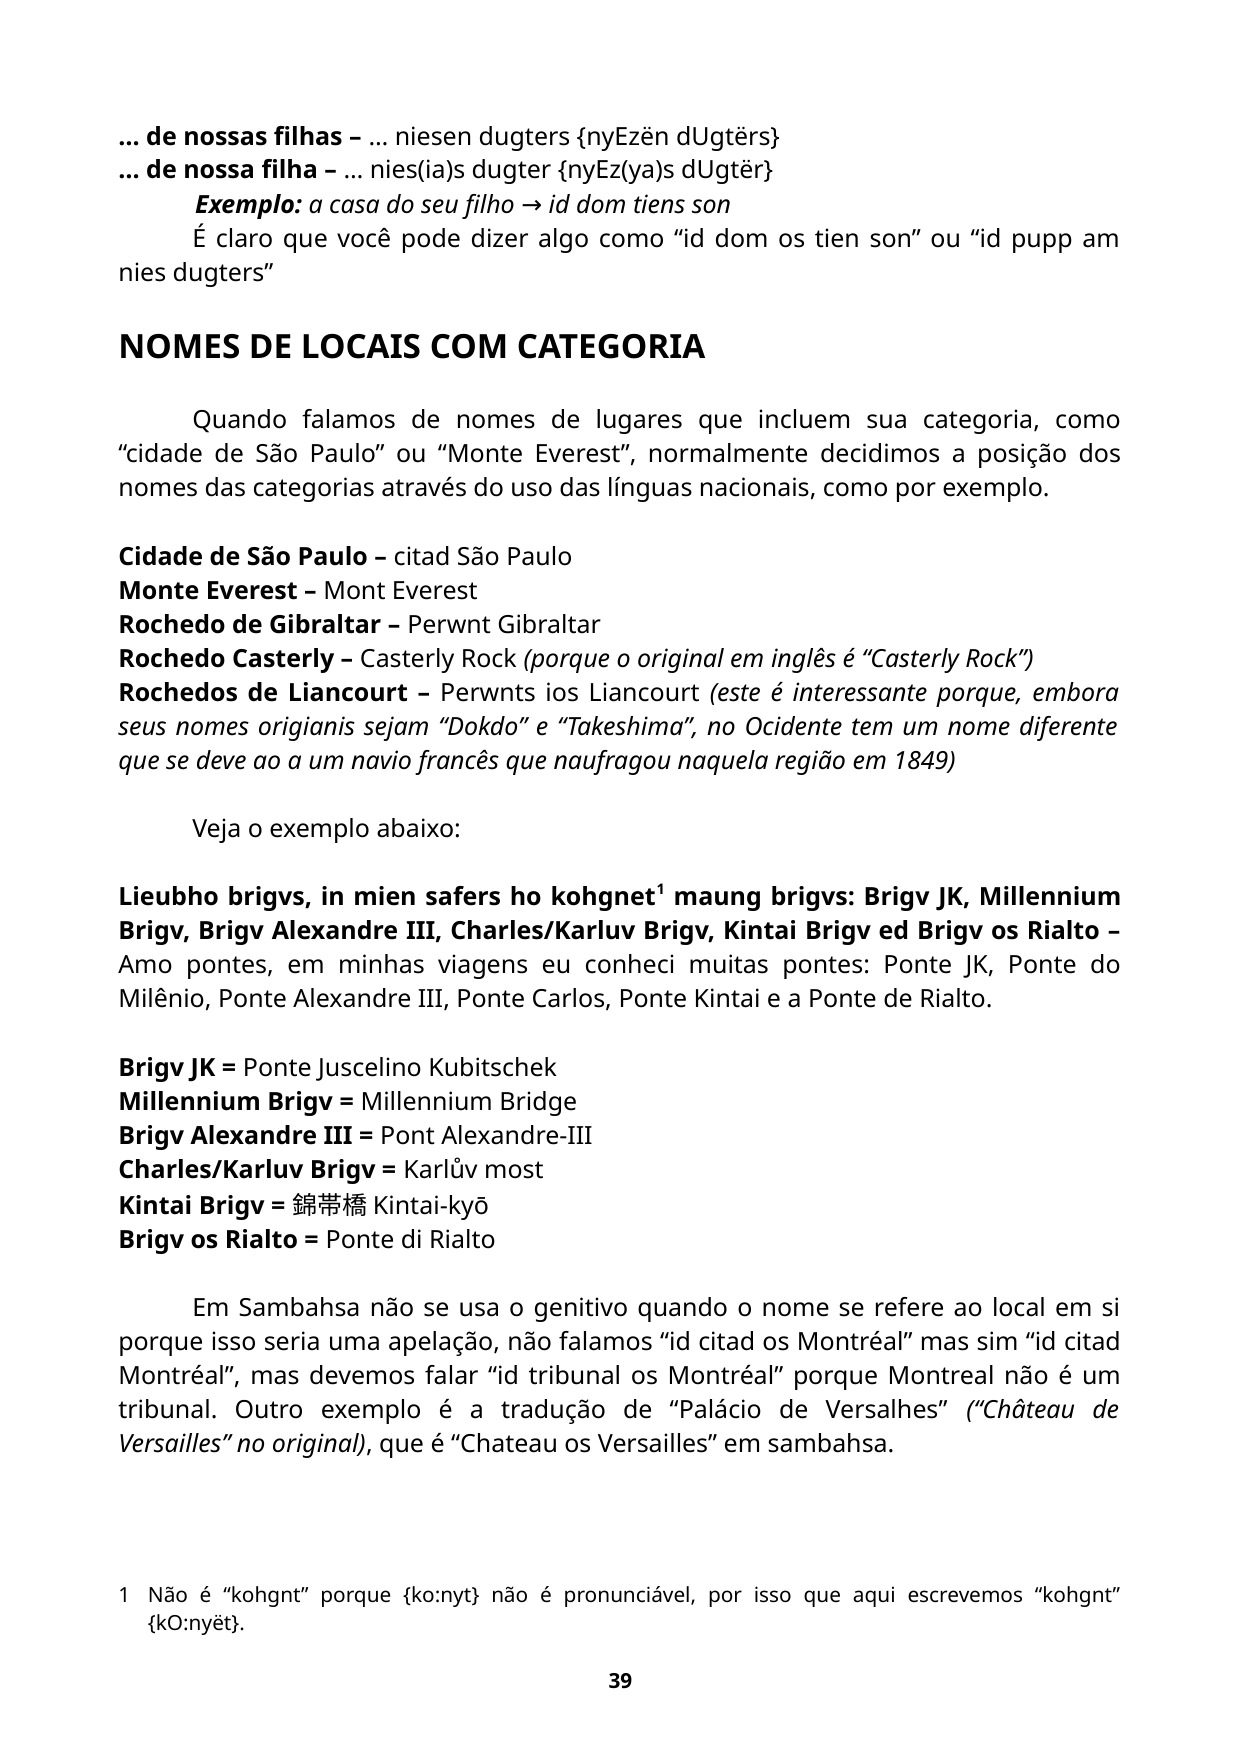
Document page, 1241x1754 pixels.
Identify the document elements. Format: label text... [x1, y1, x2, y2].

text Monte Everest – Mont Everest [118, 572, 1122, 606]
text Cidade de São Paulo – citad São Paulo [118, 538, 1122, 572]
text Veja o exemplo abaixo: [118, 811, 1122, 845]
text Brigv os Rialto = Ponte di Rialto [118, 1222, 1122, 1256]
text Em Sambahsa não se usa o genitivo quando o nome se refere ao local em si porque isso seria uma apelação, não falamos “id citad os Montréal” mas sim “id citad Montréal”, mas devemos falar “id tribunal os Montréal” porque Montreal não é um tribunal. Outro exemplo é a tradução de “Palácio de Versalhes” (“Château de Versailles” no original), que é “Chateau os Versailles” em sambahsa. [118, 1290, 1122, 1460]
text … de nossas filhas – … niesen dugters {nyEzën dUgtërs} [118, 118, 1122, 152]
subtitle NOMES DE LOCAIS COM CATEGORIA [118, 322, 1122, 368]
text Não é “kohgnt” porque {ko:nyt} não é pronunciável, por isso que aqui escrevemos “kohgnt” {kO:nyët}. [118, 1580, 1122, 1637]
text É claro que você pode dizer algo como “id dom os tien son” ou “id pupp am nies dugters” [118, 220, 1122, 288]
text Rochedo Casterly – Casterly Rock (porque o original em inglês é “Casterly Rock”) [118, 640, 1122, 674]
text Kintai Brigv = 錦帯橋 Kintai-kyō [118, 1185, 1122, 1222]
text Brigv Alexandre III = Pont Alexandre-III [118, 1117, 1122, 1151]
text Brigv JK = Ponte Juscelino Kubitschek [118, 1049, 1122, 1083]
text Lieubho brigvs, in mien safers ho kohgnet maung brigvs: Brigv JK, Millennium Brigv, Brigv Alexandre III, Charles/Karluv Brigv, Kintai Brigv ed Brigv os Rialto – Amo pontes, em minhas viagens eu conheci muitas pontes: Ponte JK, Ponte do Milênio, Ponte Alexandre III, Ponte Carlos, Ponte Kintai e a Ponte de Rialto. [118, 879, 1122, 1015]
text … de nossa filha – … nies(ia)s dugter {nyEz(ya)s dUgtër} [118, 152, 1122, 186]
text Charles/Karluv Brigv = Karlův most [118, 1151, 1122, 1185]
text Rochedo de Gibraltar – Perwnt Gibraltar [118, 606, 1122, 640]
text Rochedos de Liancourt – Perwnts ios Liancourt (este é interessante porque, embora seus nomes origianis sejam “Dokdo” e “Takeshima”, no Ocidente tem um nome diferente que se deve ao a um navio francês que naufragou naquela região em 1849) [118, 674, 1122, 777]
text Exemplo: a casa do seu filho → id dom tiens son [195, 186, 1122, 220]
text Millennium Brigv = Millennium Bridge [118, 1083, 1122, 1117]
text Quando falamos de nomes de lugares que incluem sua categoria, como “cidade de São Paulo” ou “Monte Everest”, normalmente decidimos a posição dos nomes das categorias através do uso das línguas nacionais, como por exemplo. [118, 402, 1122, 504]
